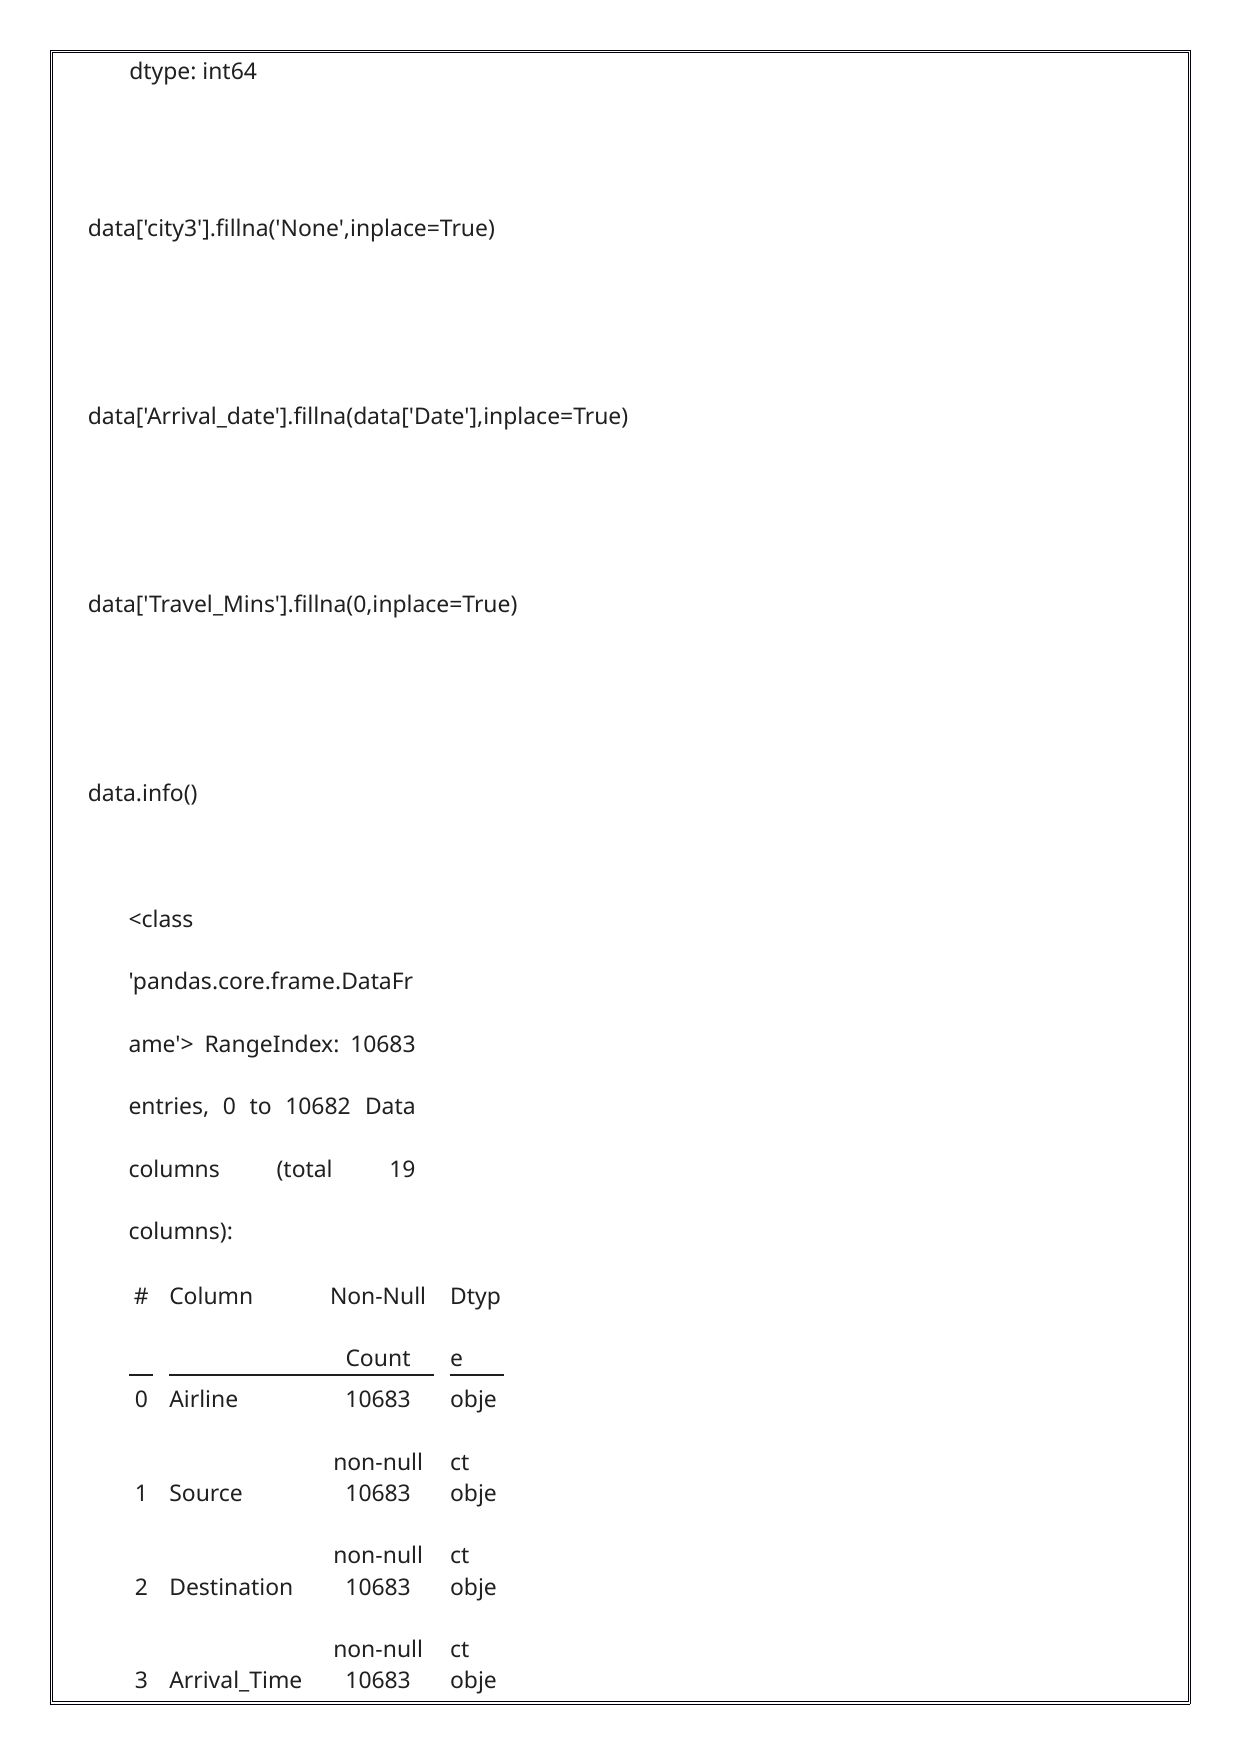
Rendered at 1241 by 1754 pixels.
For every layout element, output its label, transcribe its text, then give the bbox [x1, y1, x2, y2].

table_cell [153, 1477, 169, 1570]
table_header Dtype [450, 1280, 503, 1373]
table_cell [153, 1570, 169, 1664]
table_header Column [169, 1280, 322, 1373]
table_header [153, 1280, 169, 1373]
table_cell 10683 [322, 1664, 434, 1695]
table_header # [129, 1280, 153, 1373]
table_cell Source [169, 1477, 322, 1570]
table_cell [153, 1664, 169, 1695]
table_header [434, 1280, 450, 1373]
text data['Travel_Mins'].fillna(0,inplace=True) [88, 588, 1188, 620]
table_cell Destination [169, 1570, 322, 1664]
table_cell 10683 non-null [322, 1376, 434, 1477]
table_cell Airline [169, 1376, 322, 1477]
table_cell 10683 non-null [322, 1570, 434, 1664]
table_cell [153, 1374, 169, 1477]
table_cell object [450, 1477, 503, 1570]
table_cell obje [450, 1664, 503, 1695]
text data.info() [88, 777, 1188, 808]
table_cell dtype: int64 [124, 54, 282, 86]
table_cell [434, 1374, 450, 1477]
table_cell [434, 1664, 450, 1695]
table_cell Arrival_Time [169, 1664, 322, 1695]
table_cell 10683 non-null [322, 1477, 434, 1570]
text data['city3'].fillna('None',inplace=True) [88, 212, 1188, 243]
table_cell 1 [129, 1477, 153, 1570]
table_cell object [450, 1570, 503, 1664]
text data['Arrival_date'].fillna(data['Date'],inplace=True) [88, 400, 1188, 431]
table_cell [434, 1477, 450, 1570]
table_cell 0 [129, 1376, 153, 1477]
table_cell [434, 1570, 450, 1664]
text <class 'pandas.core.frame.DataFrame'> RangeIndex: 10683 entries, 0 to 10682 Data columns (total 19 columns): [128, 903, 416, 1246]
table_cell 3 [129, 1664, 153, 1695]
table_cell 2 [129, 1570, 153, 1664]
table_cell object [450, 1376, 503, 1477]
table_cell [282, 54, 343, 86]
table_header Non-Null Count [322, 1280, 434, 1373]
